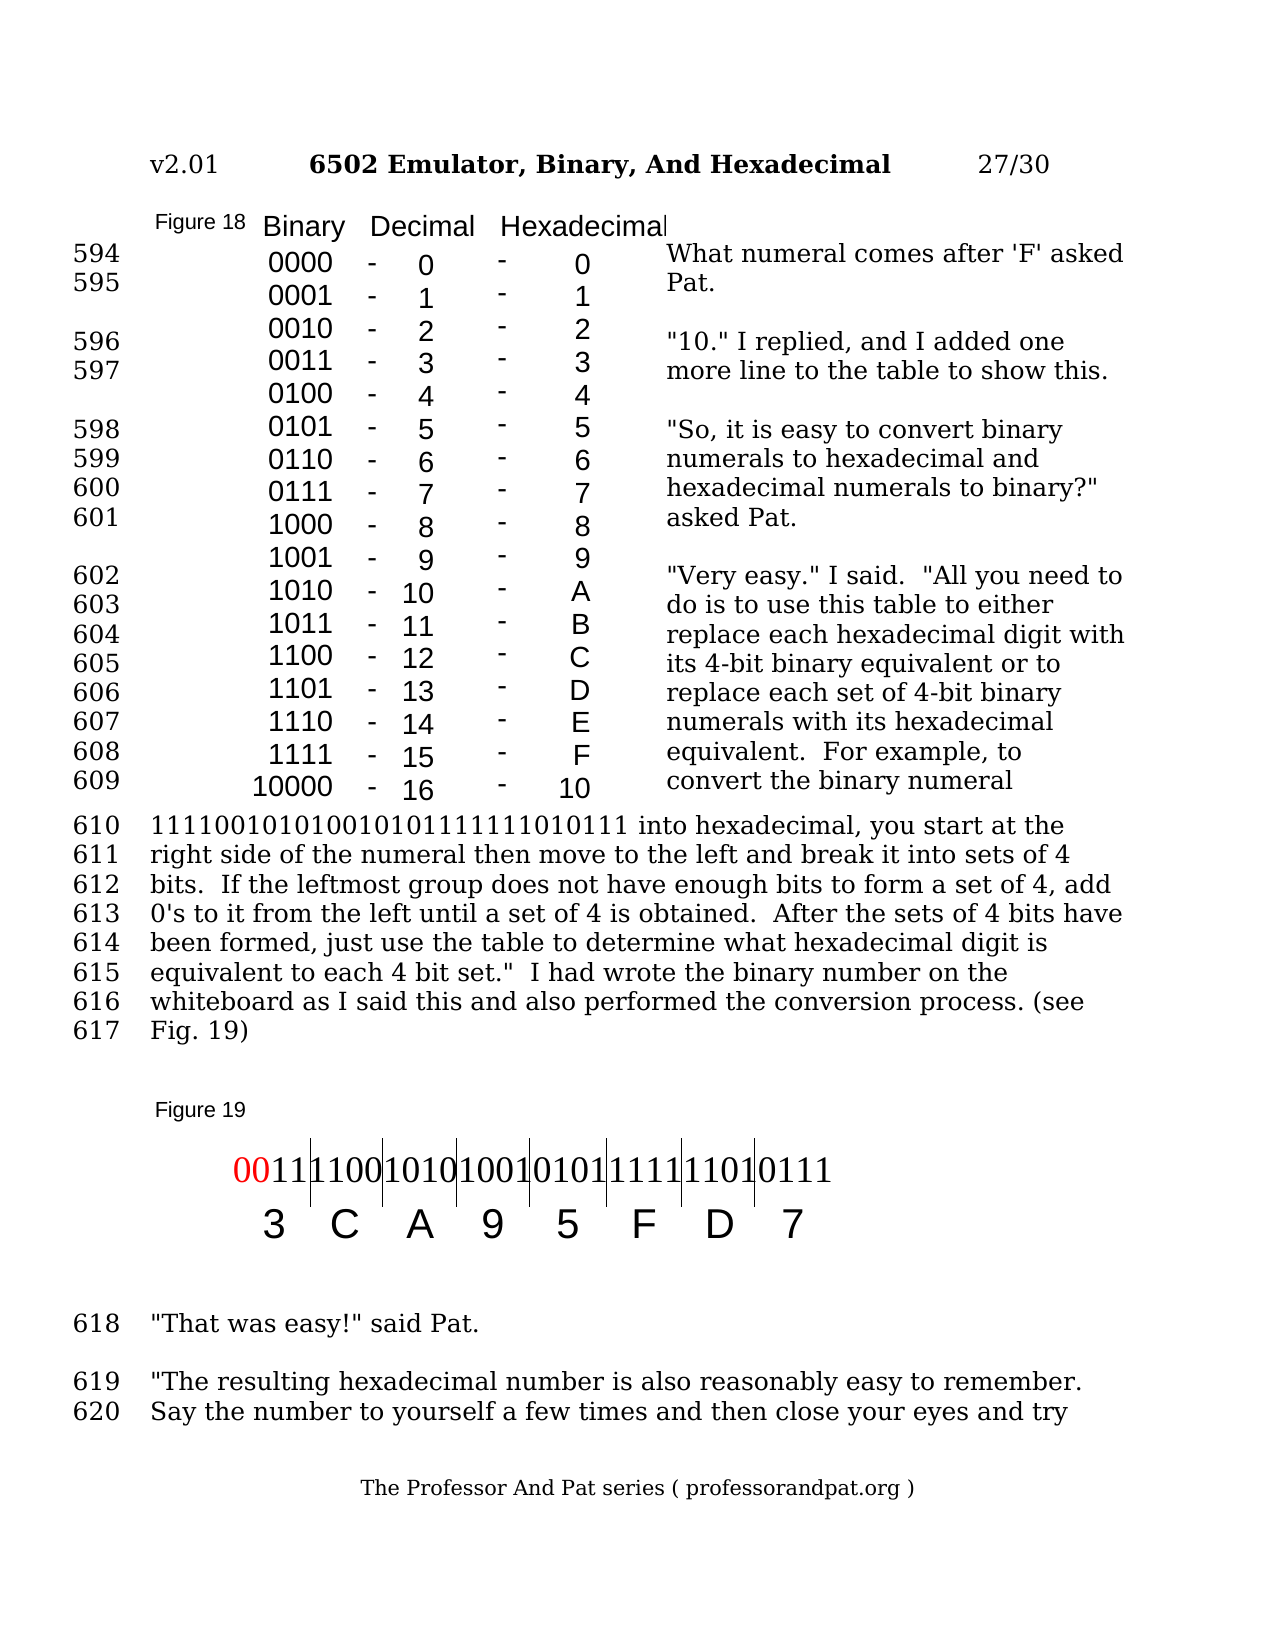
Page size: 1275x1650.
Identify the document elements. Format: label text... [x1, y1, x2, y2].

text "So, it is easy to convert binary numerals to hexadecimal and hexadecimal numerals to binary?" asked Pat. [150, 415, 1125, 532]
text "10." I replied, and I added one more line to the table to show this. [150, 327, 1125, 386]
text "The resulting hexadecimal number is also reasonably easy to remember. Say the number to yourself a few times and then close your eyes and try [150, 1367, 1125, 1426]
text "Very easy." I said. "All you need to do is to use this table to either replace each hexadecimal digit with its 4-bit binary equivalent or to replace each set of 4-bit binary numerals with its hexadecimal equivalent. For example, to convert the binary numeral 111100101010010101111111010111 into hexadecimal, you start at the right side of the numeral then move to the left and break it into sets of 4 bits. If the leftmost group does not have enough bits to form a set of 4, add 0's to it from the left until a set of 4 is obtained. After the sets of 4 bits have been formed, just use the table to determine what hexadecimal digit is equivalent to each 4 bit set." I had wrote the binary number on the whiteboard as I said this and also performed the conversion process. (see Fig. 19) [150, 561, 1125, 1046]
text What numeral comes after 'F' asked Pat. [150, 239, 1125, 298]
text "That was easy!" said Pat. [150, 1309, 1125, 1338]
